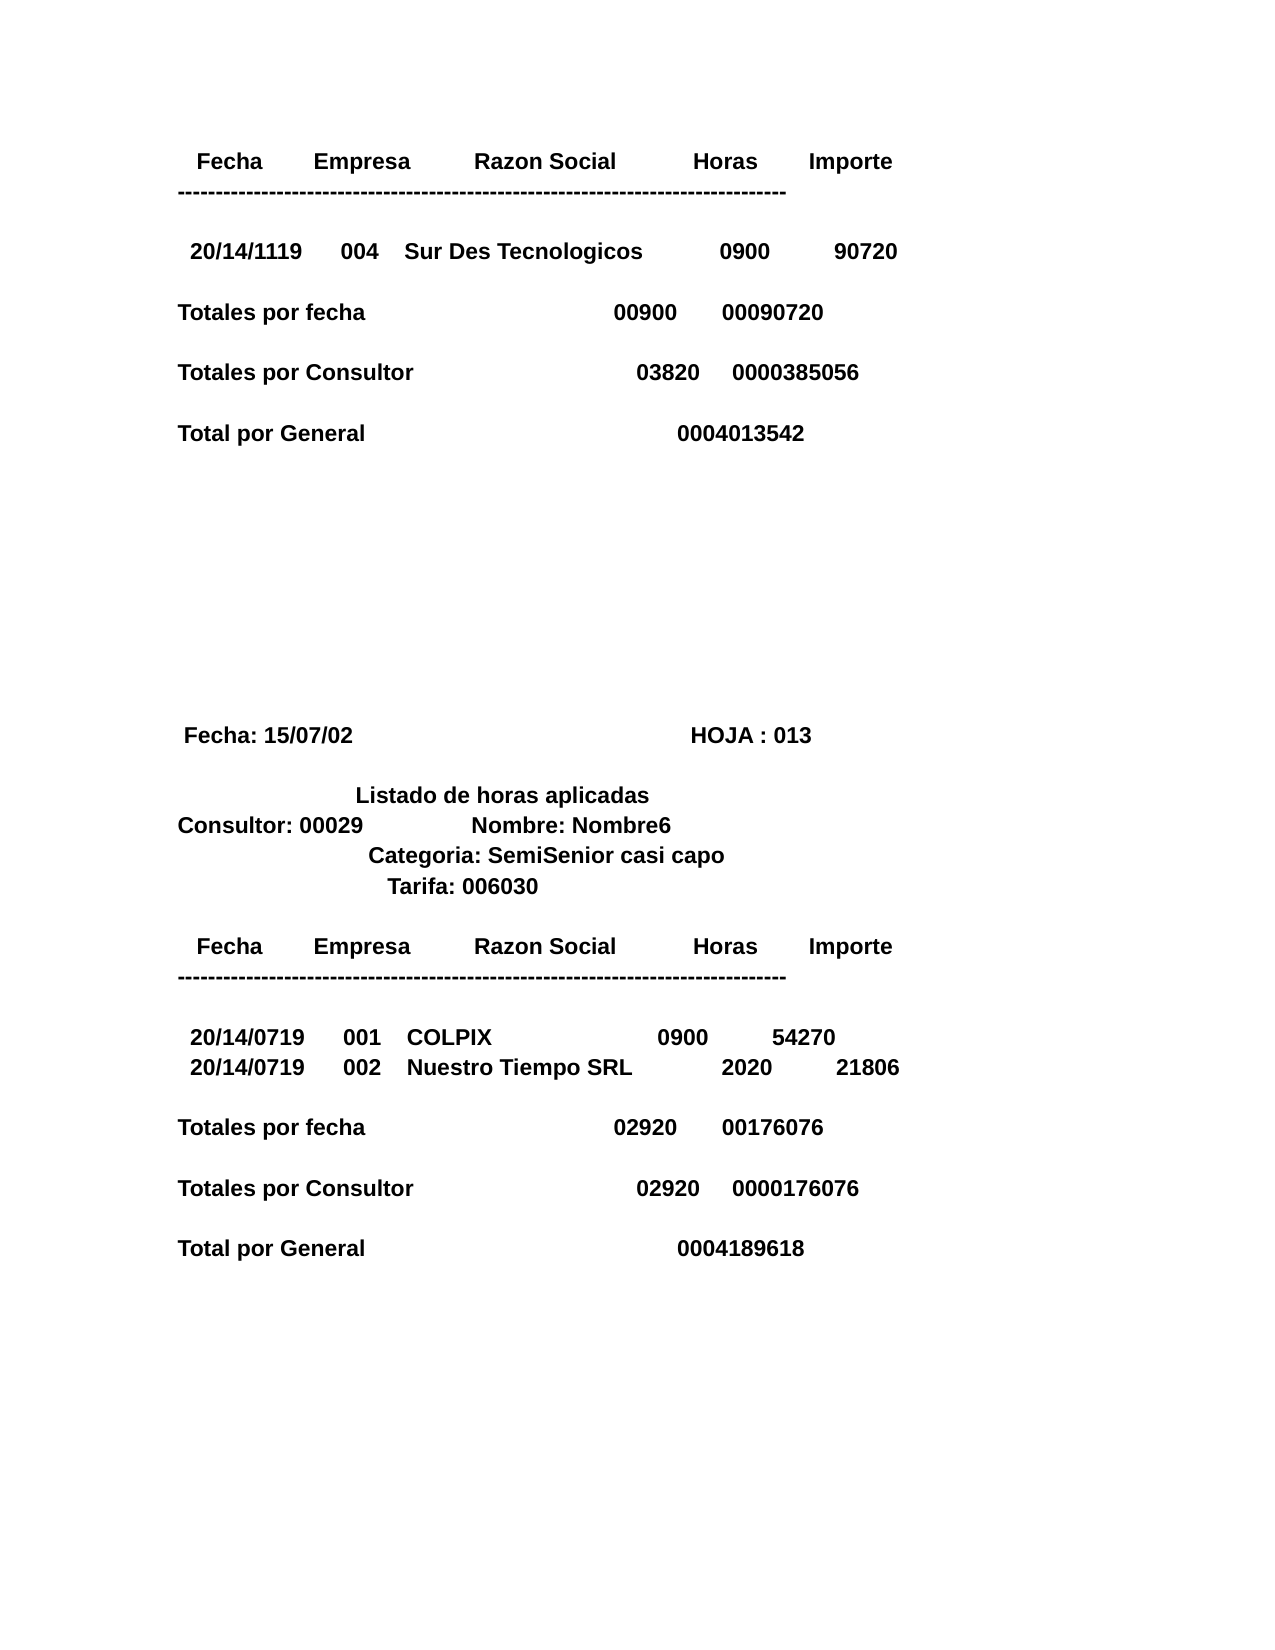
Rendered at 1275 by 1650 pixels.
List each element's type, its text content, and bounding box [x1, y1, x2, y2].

text Totales por Consultor 02920 0000176076 [177, 1175, 1098, 1201]
text 20/14/0719 001 COLPIX 0900 54270 [177, 1024, 1098, 1050]
text Total por General 0004013542 [177, 419, 1098, 446]
text Totales por fecha 02920 00176076 [177, 1114, 1098, 1141]
text 20/14/0719 002 Nuestro Tiempo SRL 2020 21806 [177, 1054, 1098, 1080]
text Categoria: SemiSenior casi capo [177, 842, 1098, 869]
text Fecha: 15/07/02 HOJA : 013 [177, 722, 1098, 748]
text Fecha Empresa Razon Social Horas Importe [177, 933, 1098, 959]
text Tarifa: 006030 [177, 873, 1098, 899]
text Consultor: 00029 Nombre: Nombre6 [177, 812, 1098, 838]
text 20/14/1119 004 Sur Des Tecnologicos 0900 90720 [177, 238, 1098, 264]
text Listado de horas aplicadas [177, 782, 1098, 808]
text Totales por fecha 00900 00090720 [177, 299, 1098, 325]
text Totales por Consultor 03820 0000385056 [177, 359, 1098, 385]
text -------------------------------------------------------------------------------- [177, 963, 1098, 989]
text Total por General 0004189618 [177, 1235, 1098, 1261]
text -------------------------------------------------------------------------------- [177, 178, 1098, 204]
text Fecha Empresa Razon Social Horas Importe [177, 148, 1098, 174]
